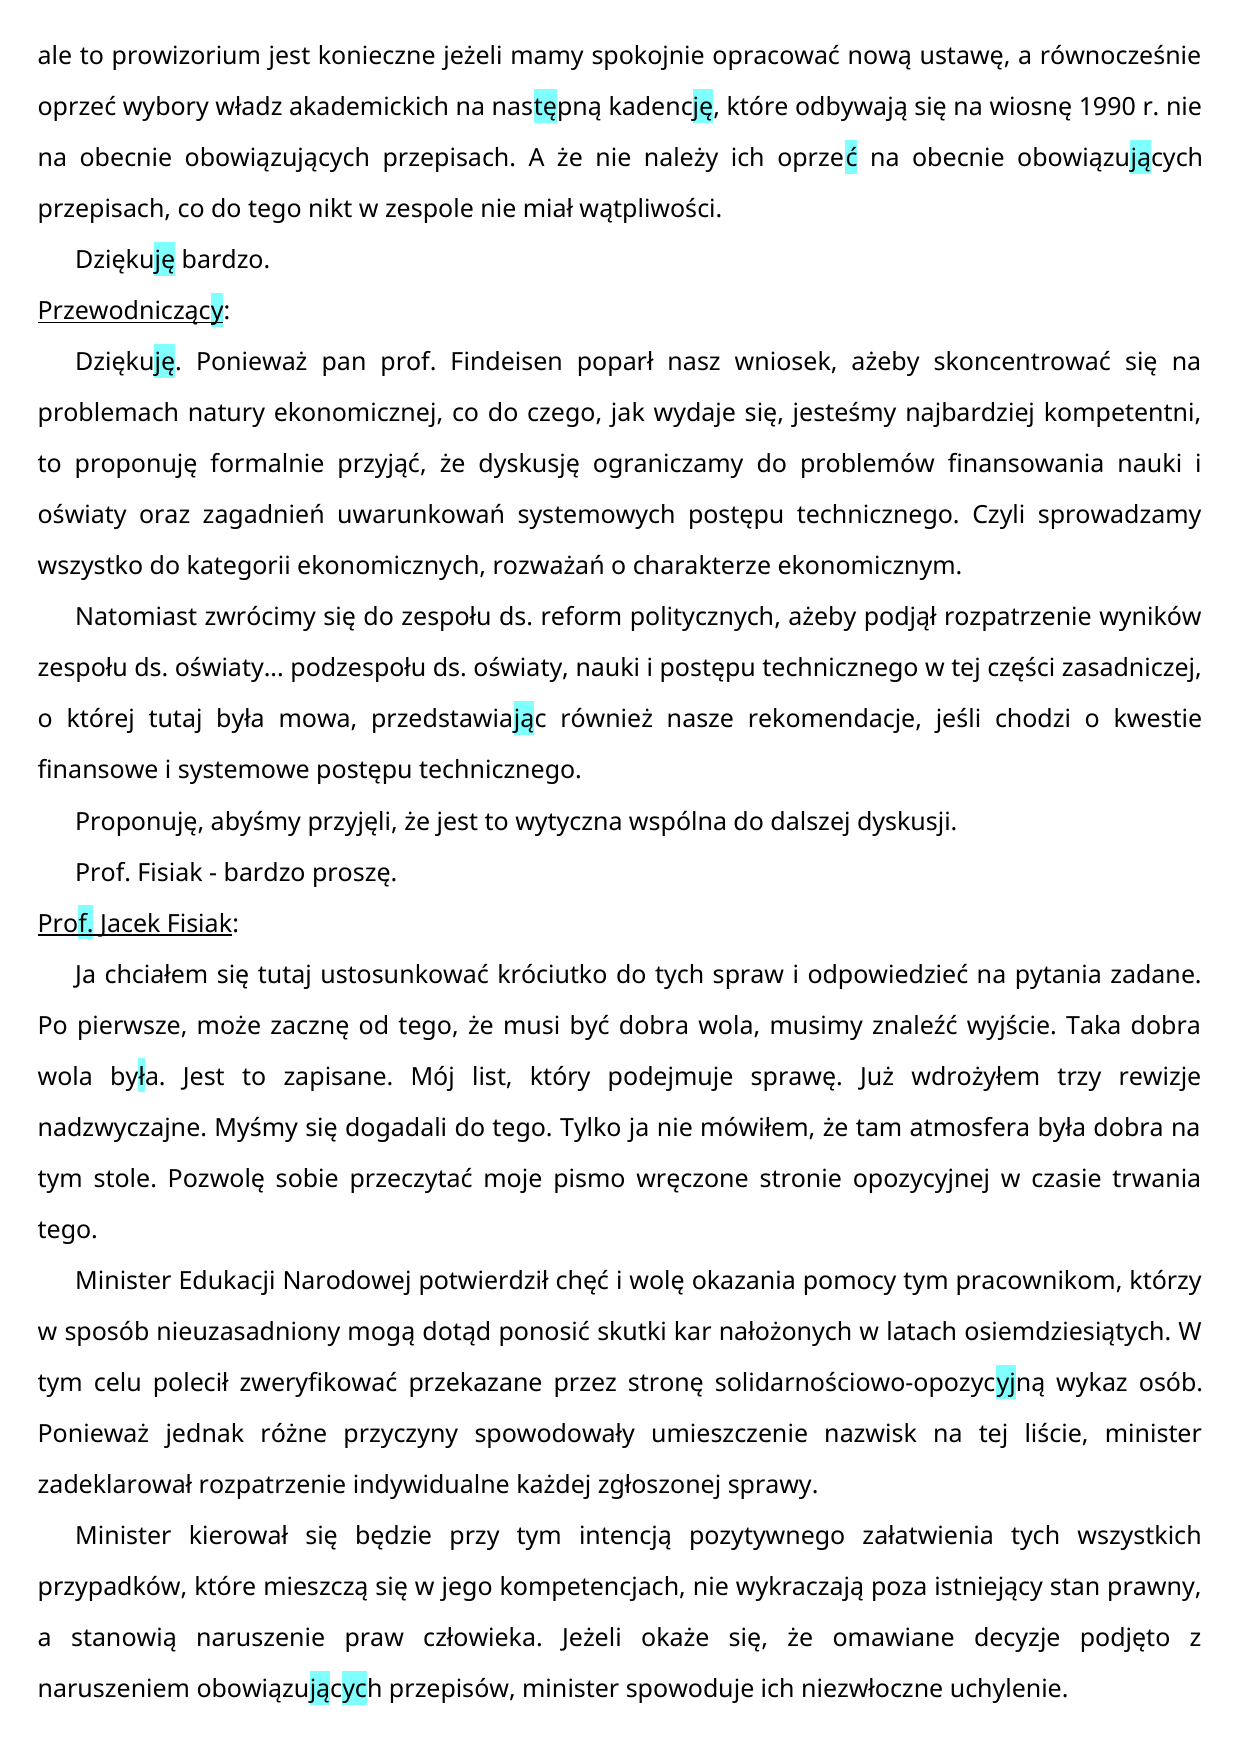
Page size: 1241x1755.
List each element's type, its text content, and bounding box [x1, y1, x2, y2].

text Minister kierował się będzie przy tym intencją pozytywnego załatwienia tych wszystkich przypadków, które mieszczą się w jego kompetencjach, nie wykraczają poza istniejący stan prawny, a stanowią naruszenie praw człowieka. Jeżeli okaże się, że omawiane decyzje podjęto z naruszeniem obowiązujących przepisów, minister spowoduje ich niezwłoczne uchylenie. [37, 1518, 1203, 1705]
text ale to prowizorium jest konieczne jeżeli mamy spokojnie opracować nową ustawę, a równocześnie oprzeć wybory władz akademickich na następną kadencję, które odbywają się na wiosnę 1990 r. nie na obecnie obowiązujących przepisach. A że nie należy ich oprzeć na obecnie obowiązujących przepisach, co do tego nikt w zespole nie miał wątpliwości. [37, 37, 1203, 225]
text Dziękuję. Ponieważ pan prof. Findeisen poparł nasz wniosek, ażeby skoncentrować się na problemach natury ekonomicznej, co do czego, jak wydaje się, jesteśmy najbardziej kompetentni, to proponuję formalnie przyjąć, że dyskusję ograniczamy do problemów finansowania nauki i oświaty oraz zagadnień uwarunkowań systemowych postępu technicznego. Czyli sprowadzamy wszystko do kategorii ekonomicznych, rozważań o charakterze ekonomicznym. [37, 344, 1203, 582]
text Minister Edukacji Narodowej potwierdził chęć i wolę okazania pomocy tym pracownikom, którzy w sposób nieuzasadniony mogą dotąd ponosić skutki kar nałożonych w latach osiemdziesiątych. W tym celu polecił zweryfikować przekazane przez stronę solidarnościowo-opozycyjną wykaz osób. Ponieważ jednak różne przyczyny spowodowały umieszczenie nazwisk na tej liście, minister zadeklarował rozpatrzenie indywidualne każdej zgłoszonej sprawy. [37, 1262, 1203, 1501]
text Przewodniczący: [37, 293, 1203, 327]
text Ja chciałem się tutaj ustosunkować króciutko do tych spraw i odpowiedzieć na pytania zadane. Po pierwsze, może zacznę od tego, że musi być dobra wola, musimy znaleźć wyjście. Taka dobra wola była. Jest to zapisane. Mój list, który podejmuje sprawę. Już wdrożyłem trzy rewizje nadzwyczajne. Myśmy się dogadali do tego. Tylko ja nie mówiłem, że tam atmosfera była dobra na tym stole. Pozwolę sobie przeczytać moje pismo wręczone stronie opozycyjnej w czasie trwania tego. [37, 956, 1203, 1246]
text Dziękuję bardzo. [37, 242, 1203, 276]
text Prof. Fisiak - bardzo proszę. [37, 854, 1203, 888]
text Proponuję, abyśmy przyjęli, że jest to wytyczna wspólna do dalszej dyskusji. [37, 803, 1203, 837]
text Prof. Jacek Fisiak: [37, 905, 1203, 939]
text Natomiast zwrócimy się do zespołu ds. reform politycznych, ażeby podjął rozpatrzenie wyników zespołu ds. oświaty... podzespołu ds. oświaty, nauki i postępu technicznego w tej części zasadniczej, o której tutaj była mowa, przedstawiając również nasze rekomendacje, jeśli chodzi o kwestie finansowe i systemowe postępu technicznego. [37, 599, 1203, 786]
